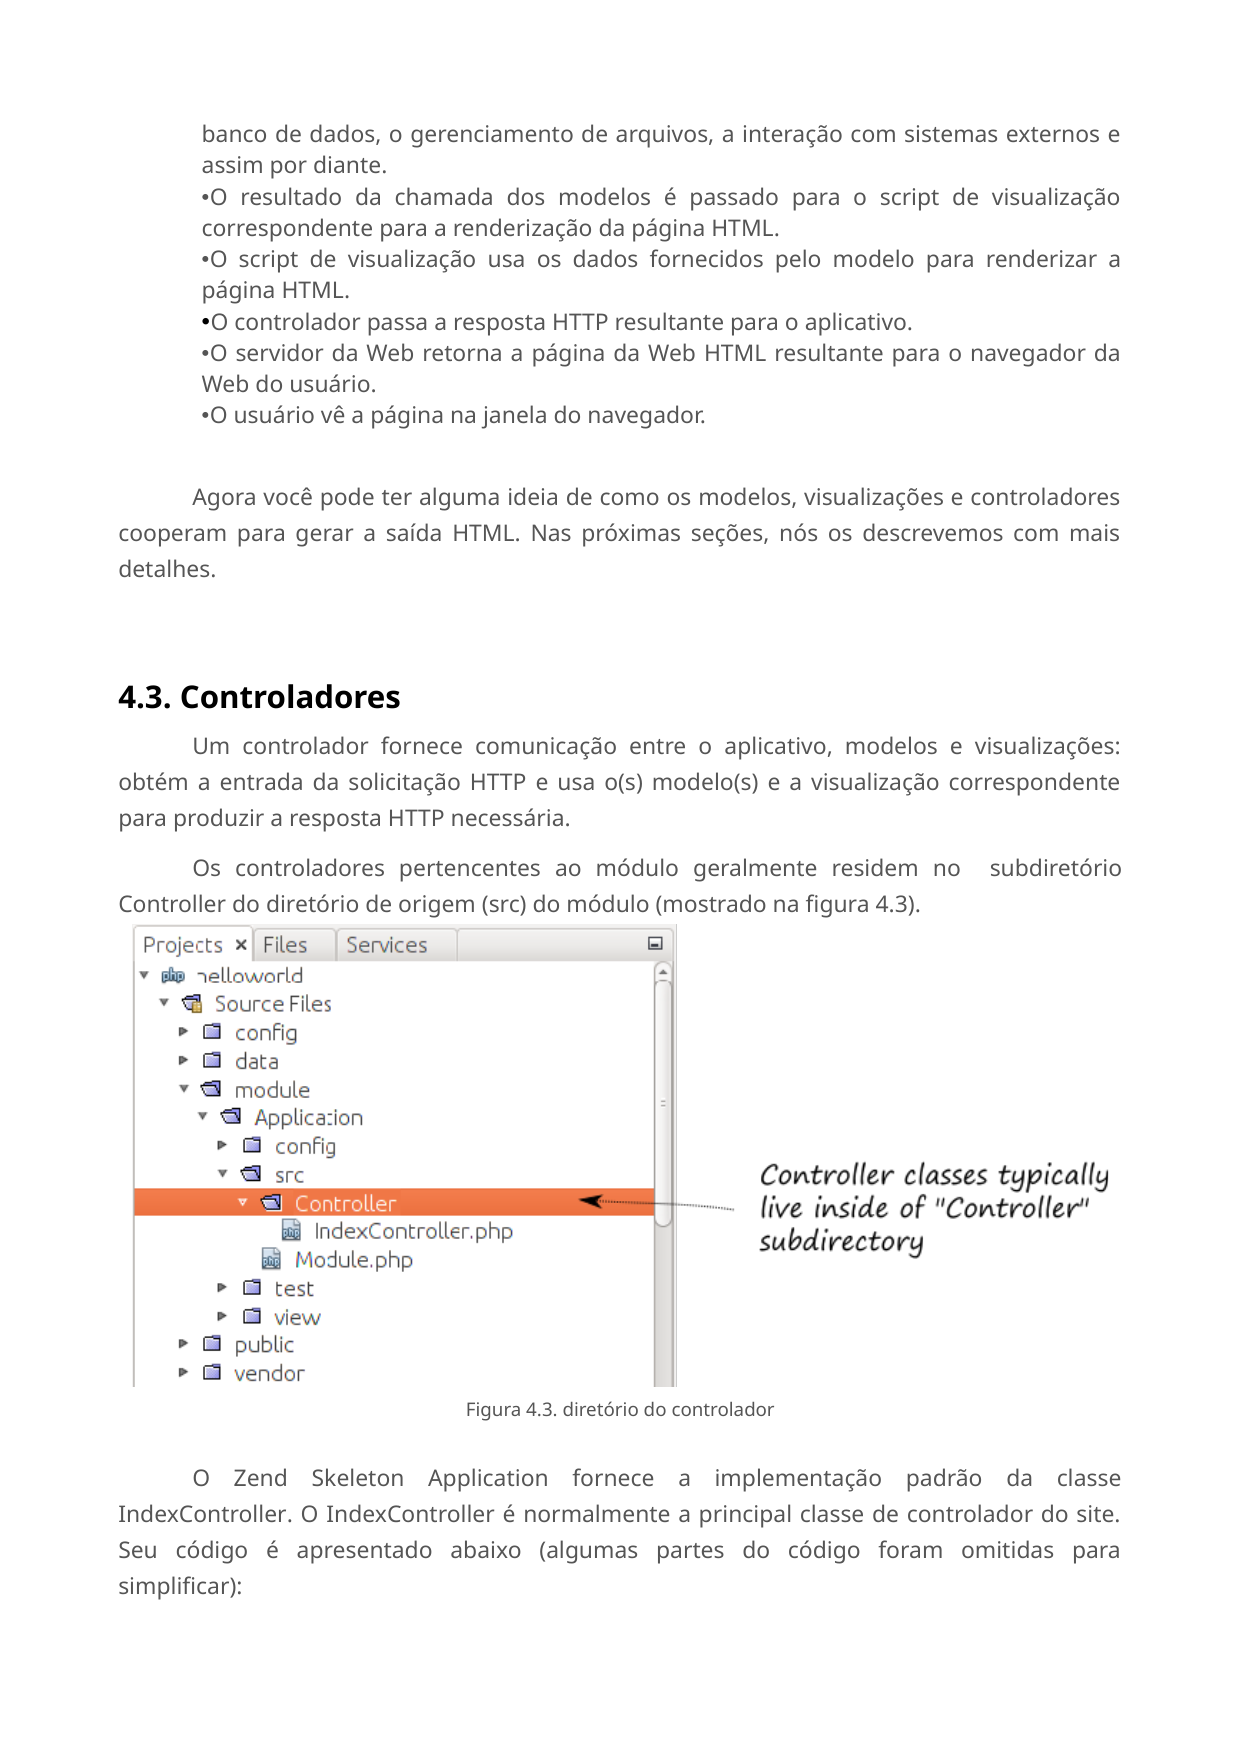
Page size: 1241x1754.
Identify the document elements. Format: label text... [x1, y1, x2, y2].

text Agora você pode ter alguma ideia de como os modelos, visualizações e controladores cooperam para gerar a saída HTML. Nas próximas seções, nós os descrevemos com mais detalhes. [118, 481, 1122, 584]
text O Zend Skeleton Application fornece a implementação padrão da classe IndexController. O IndexController é normalmente a principal classe de controlador do site. Seu código é apresentado abaixo (algumas partes do código foram omitidas para simplificar): [118, 1462, 1122, 1601]
list O controlador passa a resposta HTTP resultante para o aplicativo. [118, 306, 1122, 337]
subtitle 4.3. Controladores [118, 675, 1122, 717]
list banco de dados, o gerenciamento de arquivos, a interação com sistemas externos e assim por diante. [118, 118, 1122, 181]
text Um controlador fornece comunicação entre o aplicativo, modelos e visualizações: obtém a entrada da solicitação HTTP e usa o(s) modelo(s) e a visualização correspondente para produzir a resposta HTTP necessária. [118, 730, 1122, 833]
text Os controladores pertencentes ao módulo geralmente residem no subdiretório Controller do diretório de origem (src) do módulo (mostrado na figura 4.3). [118, 852, 1122, 919]
picture [132, 924, 1109, 1387]
list O resultado da chamada dos modelos é passado para o script de visualização correspondente para a renderização da página HTML. [118, 181, 1122, 243]
list O servidor da Web retorna a página da Web HTML resultante para o navegador da Web do usuário. [118, 337, 1122, 399]
list O script de visualização usa os dados fornecidos pelo modelo para renderizar a página HTML. [118, 243, 1122, 306]
text Figura 4.3. diretório do controlador [118, 924, 1122, 1422]
list O usuário vê a página na janela do navegador. [118, 399, 1122, 431]
